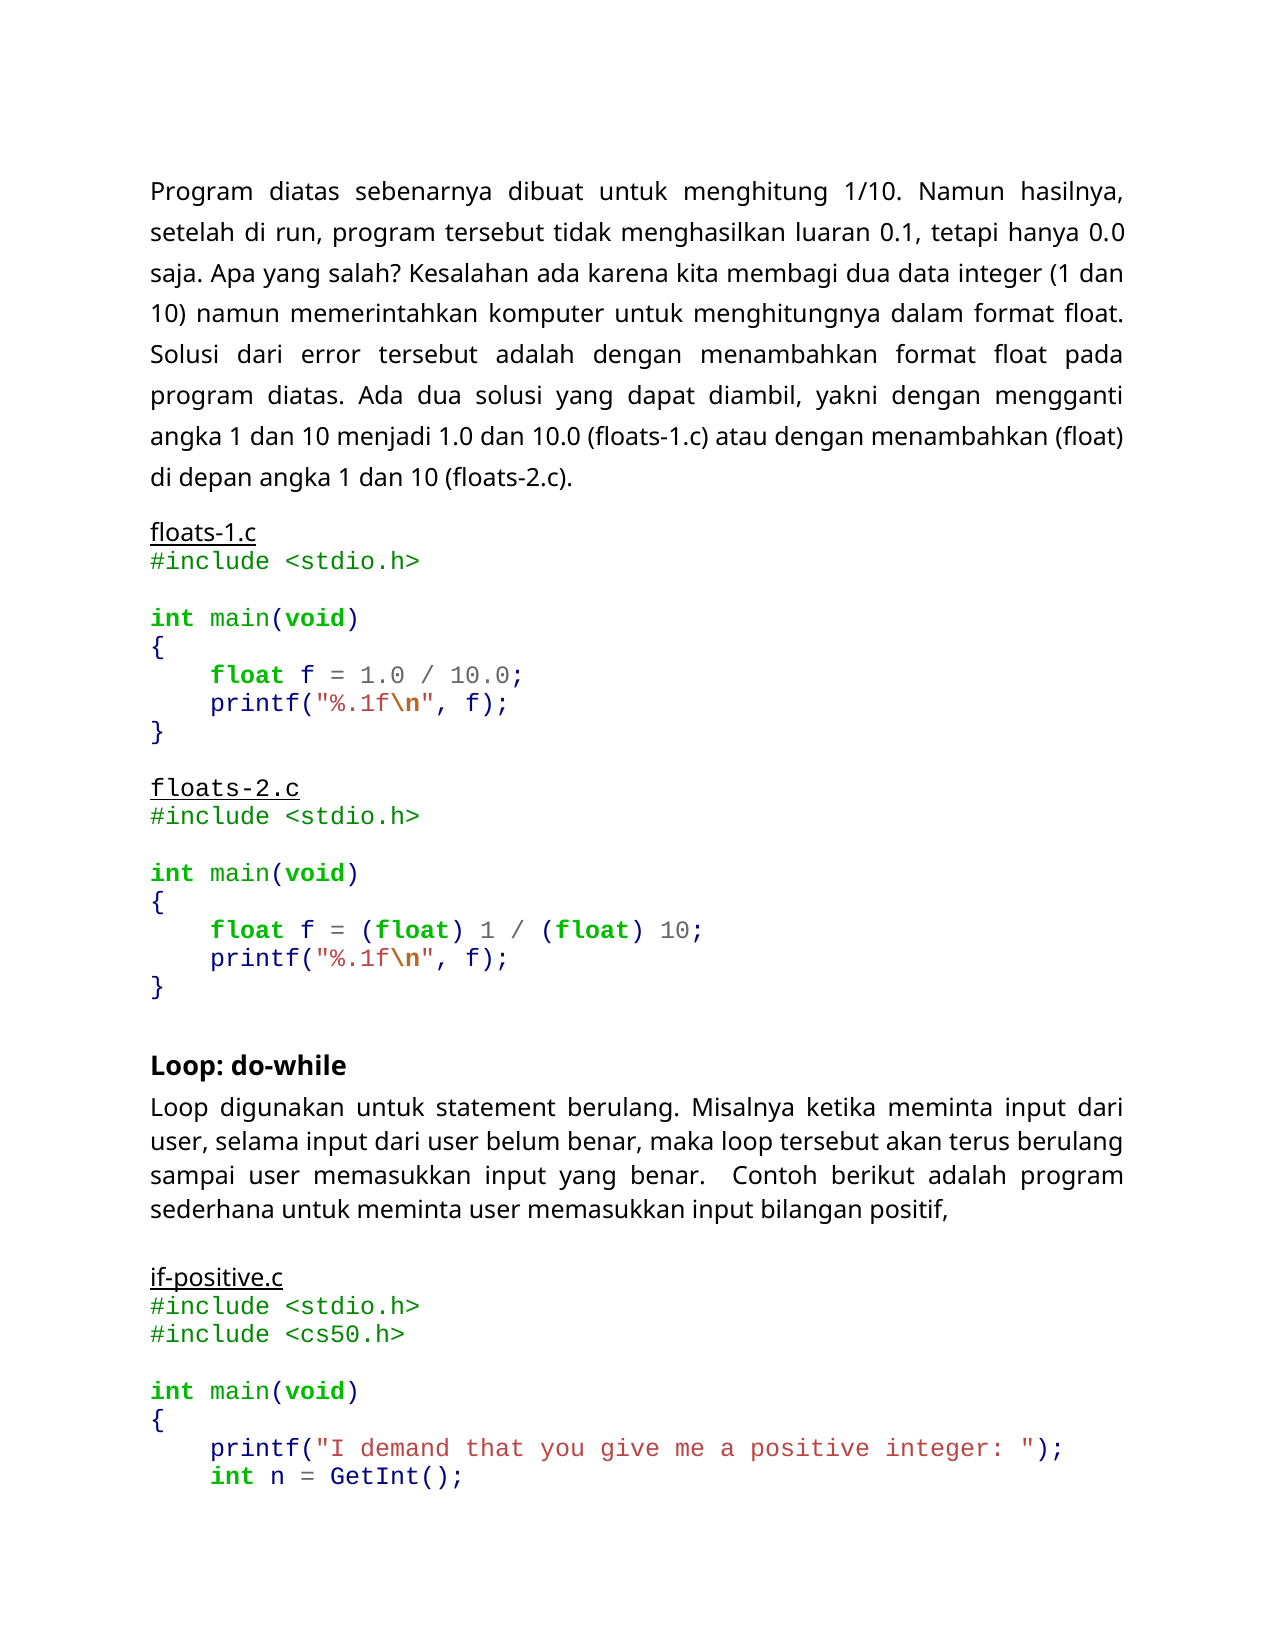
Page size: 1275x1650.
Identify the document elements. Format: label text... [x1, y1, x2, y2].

text float f = 1.0 / 10.0; [150, 662, 1125, 691]
text if-positive.c [150, 1259, 1125, 1293]
text int n = GetInt(); [150, 1463, 1125, 1492]
text #include <stdio.h> [150, 549, 1125, 577]
text floats-1.c [150, 515, 1125, 549]
text printf("I demand that you give me a positive integer: "); [150, 1435, 1125, 1463]
text { [150, 634, 1125, 662]
text printf("%.1f\n", f); [150, 946, 1125, 974]
text float f = (float) 1 / (float) 10; [150, 917, 1125, 946]
text int main(void) [150, 1378, 1125, 1407]
text floats-2.c [150, 776, 1125, 804]
text } [150, 719, 1125, 747]
text printf("%.1f\n", f); [150, 691, 1125, 719]
text #include <stdio.h> [150, 1293, 1125, 1322]
subtitle Loop: do-while [150, 1047, 1125, 1084]
text } [150, 974, 1125, 1002]
text Program diatas sebenarnya dibuat untuk menghitung 1/10. Namun hasilnya, setelah di run, program tersebut tidak menghasilkan luaran 0.1, tetapi hanya 0.0 saja. Apa yang salah? Kesalahan ada karena kita membagi dua data integer (1 dan 10) namun memerintahkan komputer untuk menghitungnya dalam format float. Solusi dari error tersebut adalah dengan menambahkan format float pada program diatas. Ada dua solusi yang dapat diambil, yakni dengan mengganti angka 1 dan 10 menjadi 1.0 dan 10.0 (floats-1.c) atau dengan menambahkan (float) di depan angka 1 dan 10 (floats-2.c). [150, 174, 1125, 493]
text #include <cs50.h> [150, 1322, 1125, 1350]
text int main(void) [150, 861, 1125, 889]
text { [150, 889, 1125, 917]
text Loop digunakan untuk statement berulang. Misalnya ketika meminta input dari user, selama input dari user belum benar, maka loop tersebut akan terus berulang sampai user memasukkan input yang benar. Contoh berikut adalah program sederhana untuk meminta user memasukkan input bilangan positif, [150, 1089, 1125, 1225]
text #include <stdio.h> [150, 804, 1125, 832]
text int main(void) [150, 606, 1125, 634]
text { [150, 1407, 1125, 1435]
